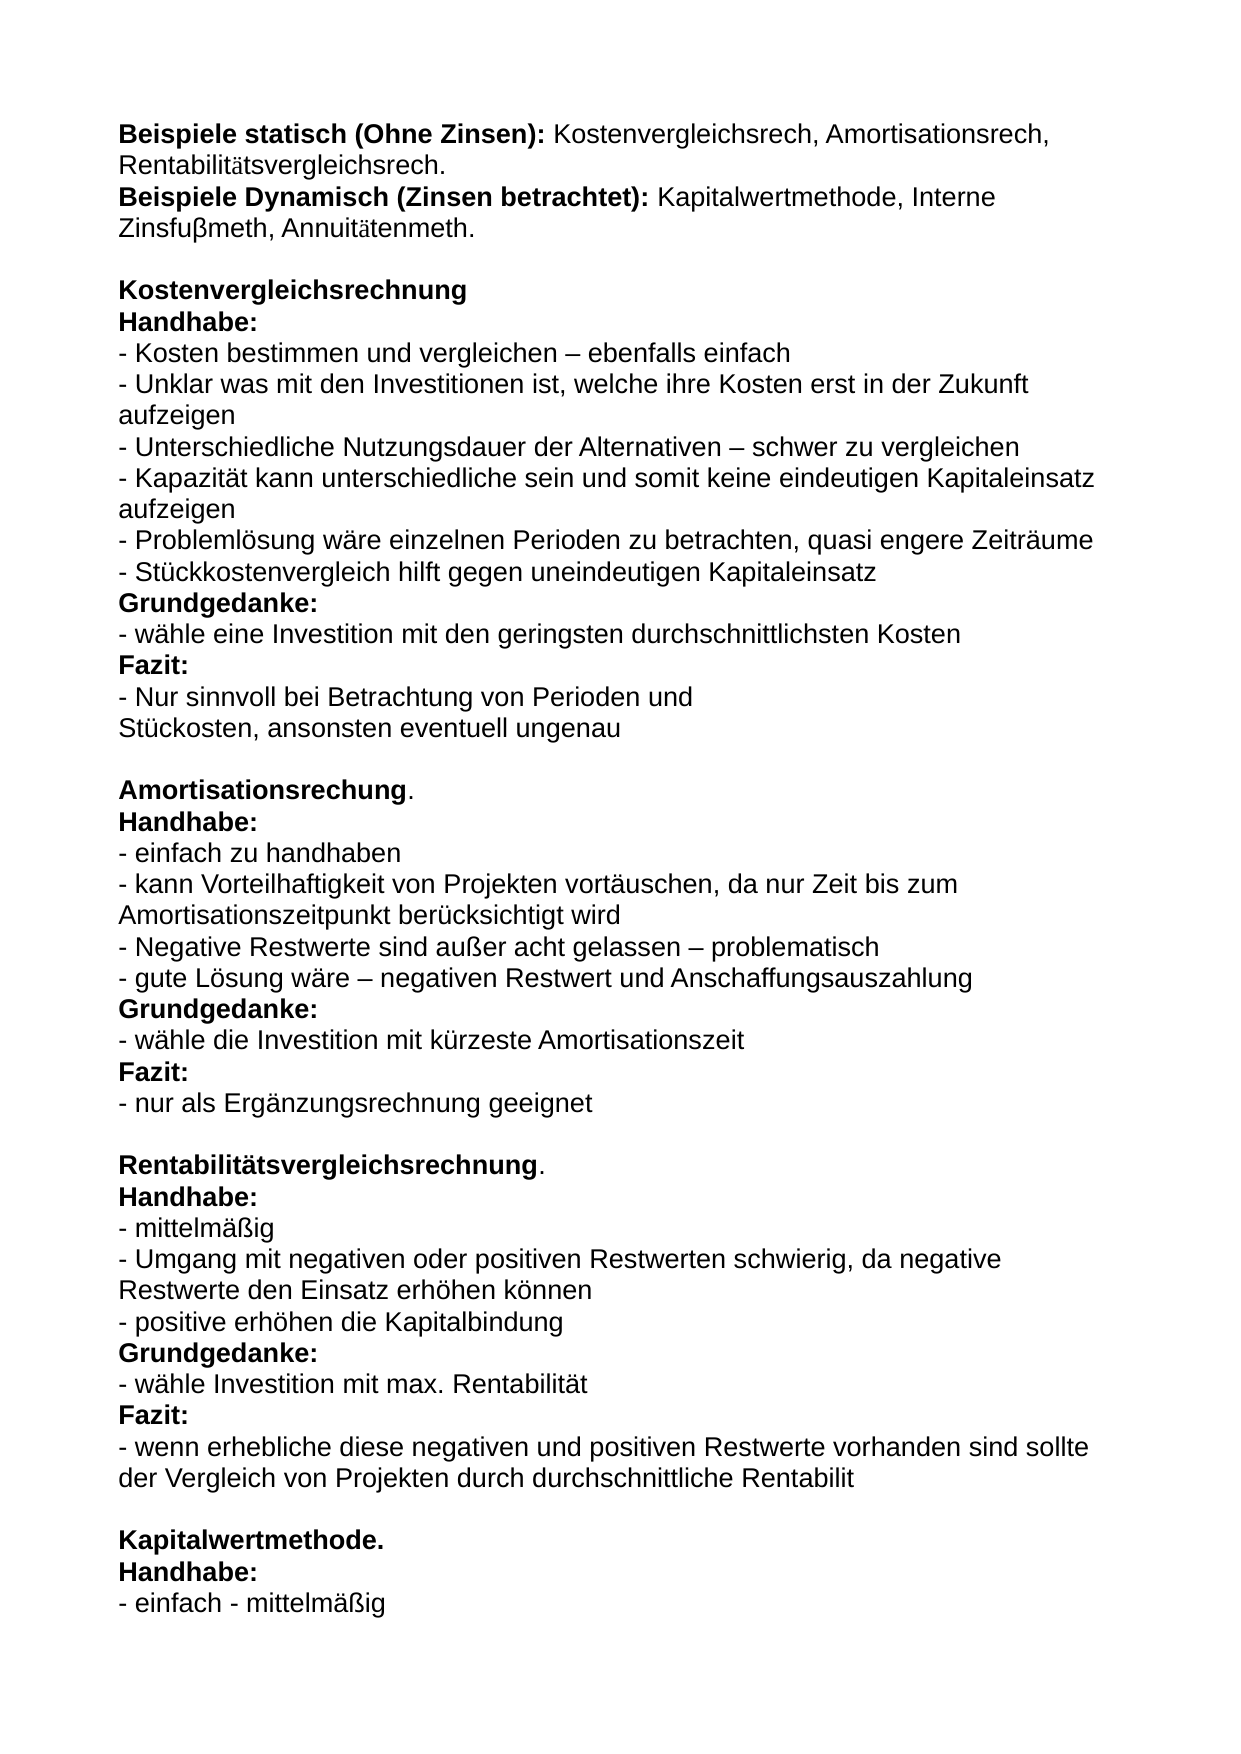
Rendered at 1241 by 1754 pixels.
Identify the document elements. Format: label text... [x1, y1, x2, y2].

text Fazit: [118, 1399, 1122, 1431]
text - wenn erhebliche diese negativen und positiven Restwerte vorhanden sind sollte der Vergleich von Projekten durch durchschnittliche Rentabilit [118, 1431, 1122, 1493]
text - mittelmäßig [118, 1212, 1122, 1243]
text Grundgedanke: [118, 993, 1122, 1024]
text Kapitalwertmethode. [118, 1524, 1122, 1556]
text Grundgedanke: [118, 1337, 1122, 1368]
text - Nur sinnvoll bei Betrachtung von Perioden und [118, 681, 1122, 712]
text - wähle die Investition mit kürzeste Amortisationszeit [118, 1024, 1122, 1056]
text Amortisationsrechung. [118, 774, 1122, 806]
text - wähle eine Investition mit den geringsten durchschnittlichsten Kosten [118, 618, 1122, 649]
text Handhabe: [118, 1181, 1122, 1212]
text Stückosten, ansonsten eventuell ungenau [118, 712, 1122, 743]
text - einfach - mittelmäßig [118, 1587, 1122, 1618]
text - Stückkostenvergleich hilft gegen uneindeutigen Kapitaleinsatz [118, 556, 1122, 587]
text - nur als Ergänzungsrechnung geeignet [118, 1087, 1122, 1118]
text - kann Vorteilhaftigkeit von Projekten vortäuschen, da nur Zeit bis zum Amortisationszeitpunkt berücksichtigt wird [118, 868, 1122, 931]
text Fazit: [118, 649, 1122, 681]
text - einfach zu handhaben [118, 837, 1122, 868]
text - gute Lösung wäre – negativen Restwert und Anschaffungsauszahlung [118, 962, 1122, 993]
text - Negative Restwerte sind außer acht gelassen – problematisch [118, 931, 1122, 962]
text - wähle Investition mit max. Rentabilität [118, 1368, 1122, 1399]
text Beispiele Dynamisch (Zinsen betrachtet): Kapitalwertmethode, Interne Zinsfuβmeth, Annuitätenmeth. [118, 181, 1122, 243]
text Rentabilitätsvergleichsrechnung. [118, 1149, 1122, 1181]
text Grundgedanke: [118, 587, 1122, 618]
text Handhabe: [118, 806, 1122, 837]
text - Umgang mit negativen oder positiven Restwerten schwierig, da negative Restwerte den Einsatz erhöhen können [118, 1243, 1122, 1306]
text - Kapazität kann unterschiedliche sein und somit keine eindeutigen Kapitaleinsatz aufzeigen [118, 462, 1122, 524]
text Fazit: [118, 1056, 1122, 1087]
text - Problemlösung wäre einzelnen Perioden zu betrachten, quasi engere Zeiträume [118, 524, 1122, 556]
text - Unklar was mit den Investitionen ist, welche ihre Kosten erst in der Zukunft aufzeigen [118, 368, 1122, 431]
text - Unterschiedliche Nutzungsdauer der Alternativen – schwer zu vergleichen [118, 431, 1122, 462]
text - positive erhöhen die Kapitalbindung [118, 1306, 1122, 1337]
text Handhabe: [118, 306, 1122, 337]
text Kostenvergleichsrechnung [118, 274, 1122, 306]
text Handhabe: [118, 1556, 1122, 1587]
text - Kosten bestimmen und vergleichen – ebenfalls einfach [118, 337, 1122, 368]
text Beispiele statisch (Ohne Zinsen): Kostenvergleichsrech, Amortisationsrech, Rentabilitätsvergleichsrech. [118, 118, 1122, 181]
